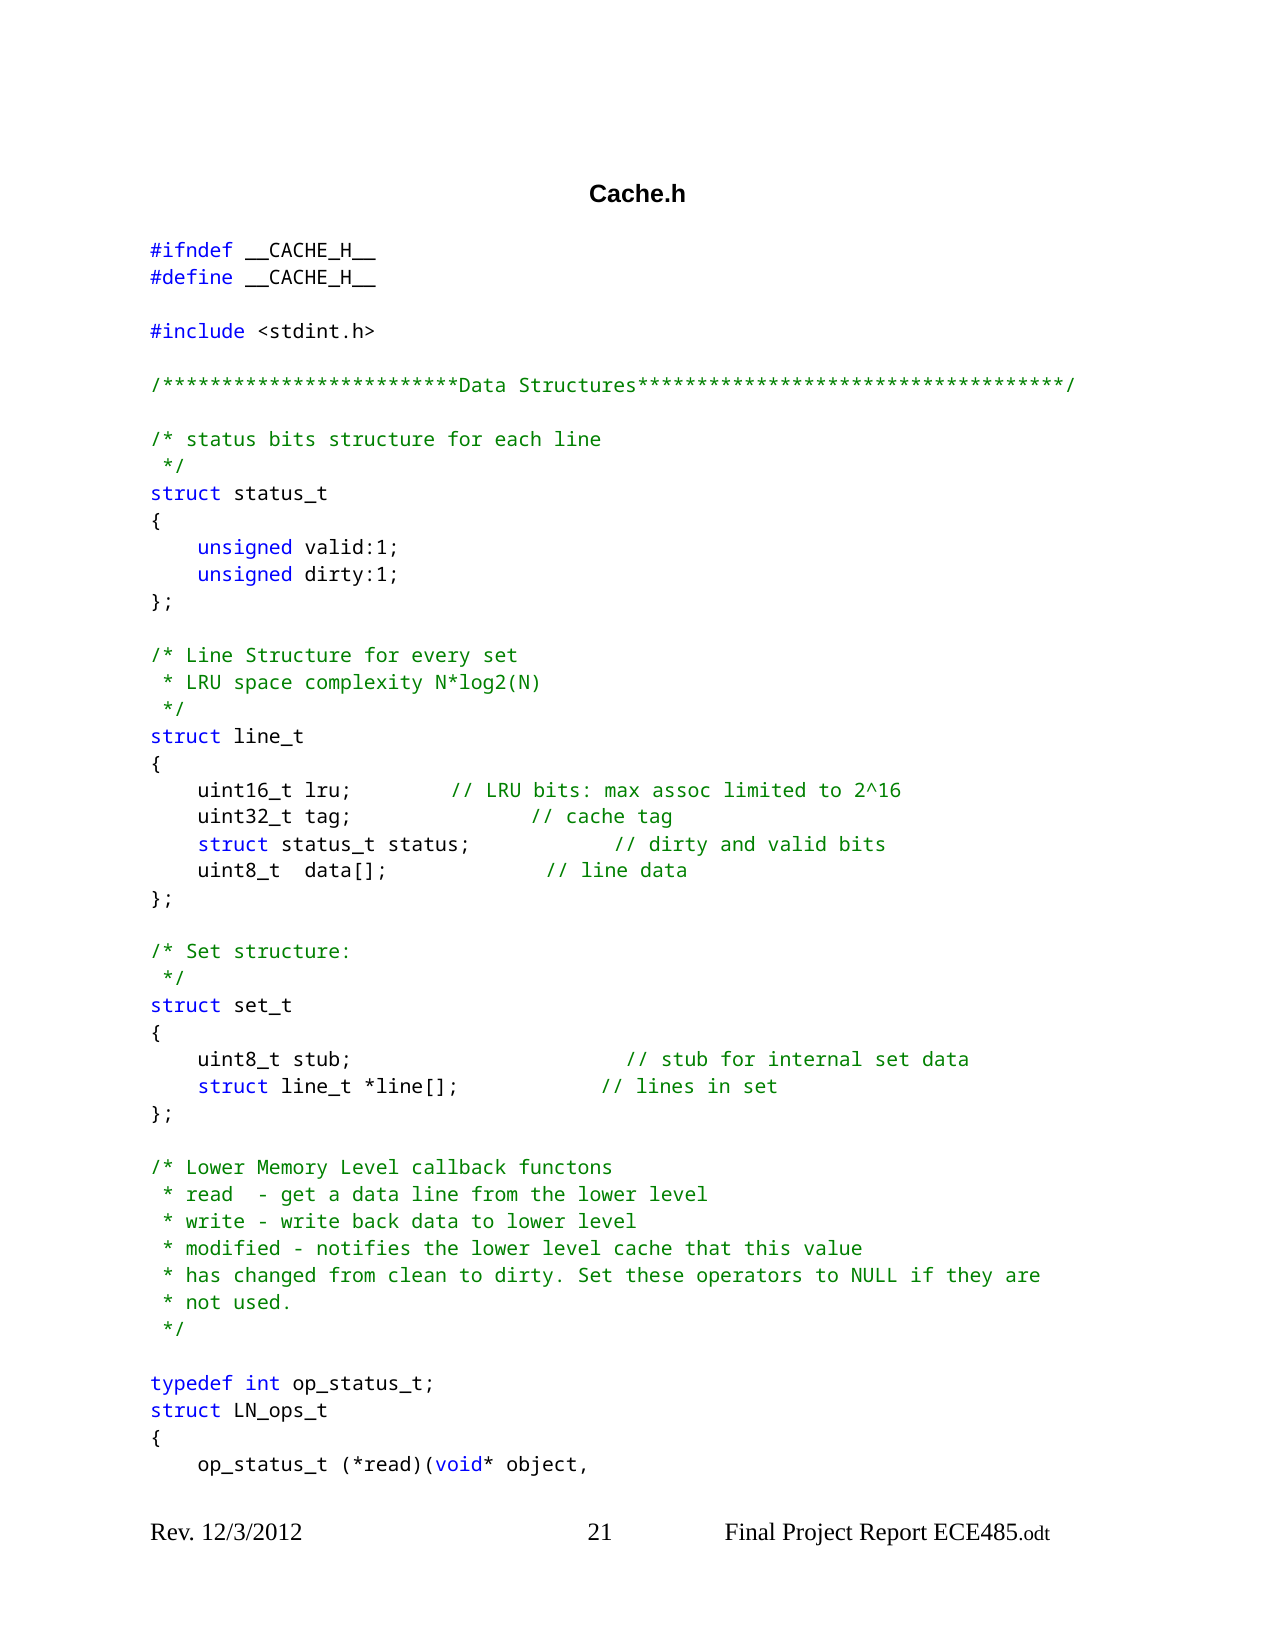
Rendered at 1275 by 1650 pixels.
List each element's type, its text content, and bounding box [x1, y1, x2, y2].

text /*************************Data Structures************************************/ [150, 371, 1125, 398]
text }; [150, 587, 1125, 614]
text uint8_t stub; // stub for internal set data [150, 1046, 1125, 1073]
text typedef int op_status_t; [150, 1369, 1125, 1396]
text }; [150, 884, 1125, 911]
text struct LN_ops_t [150, 1396, 1125, 1423]
text /* Line Structure for every set [150, 641, 1125, 668]
text struct status_t [150, 479, 1125, 506]
text { [150, 749, 1125, 776]
text struct set_t [150, 992, 1125, 1019]
text unsigned dirty:1; [150, 560, 1125, 587]
text * not used. [150, 1288, 1125, 1315]
text * read - get a data line from the lower level [150, 1181, 1125, 1207]
text * has changed from clean to dirty. Set these operators to NULL if they are [150, 1261, 1125, 1288]
text */ [150, 1315, 1125, 1342]
text */ [150, 695, 1125, 722]
text #define __CACHE_H__ [150, 263, 1125, 290]
text uint16_t lru; // LRU bits: max assoc limited to 2^16 [150, 776, 1125, 803]
text * LRU space complexity N*log2(N) [150, 668, 1125, 695]
text }; [150, 1099, 1125, 1127]
text */ [150, 452, 1125, 479]
text /* Lower Memory Level callback functons [150, 1153, 1125, 1181]
text uint32_t tag; // cache tag [150, 803, 1125, 830]
text struct line_t [150, 722, 1125, 749]
text * write - write back data to lower level [150, 1207, 1125, 1234]
text #ifndef __CACHE_H__ [150, 236, 1125, 263]
text * modified - notifies the lower level cache that this value [150, 1234, 1125, 1261]
text uint8_t data[]; // line data [150, 857, 1125, 884]
text { [150, 1019, 1125, 1046]
text { [150, 506, 1125, 533]
text op_status_t (*read)(void* object, [150, 1450, 1125, 1477]
text struct line_t *line[]; // lines in set [150, 1073, 1125, 1099]
text { [150, 1423, 1125, 1450]
text unsigned valid:1; [150, 533, 1125, 560]
text struct status_t status; // dirty and valid bits [150, 830, 1125, 857]
text Cache.h [150, 179, 1125, 207]
text #include <stdint.h> [150, 317, 1125, 344]
text /* status bits structure for each line [150, 425, 1125, 452]
text */ [150, 965, 1125, 992]
text /* Set structure: [150, 938, 1125, 965]
